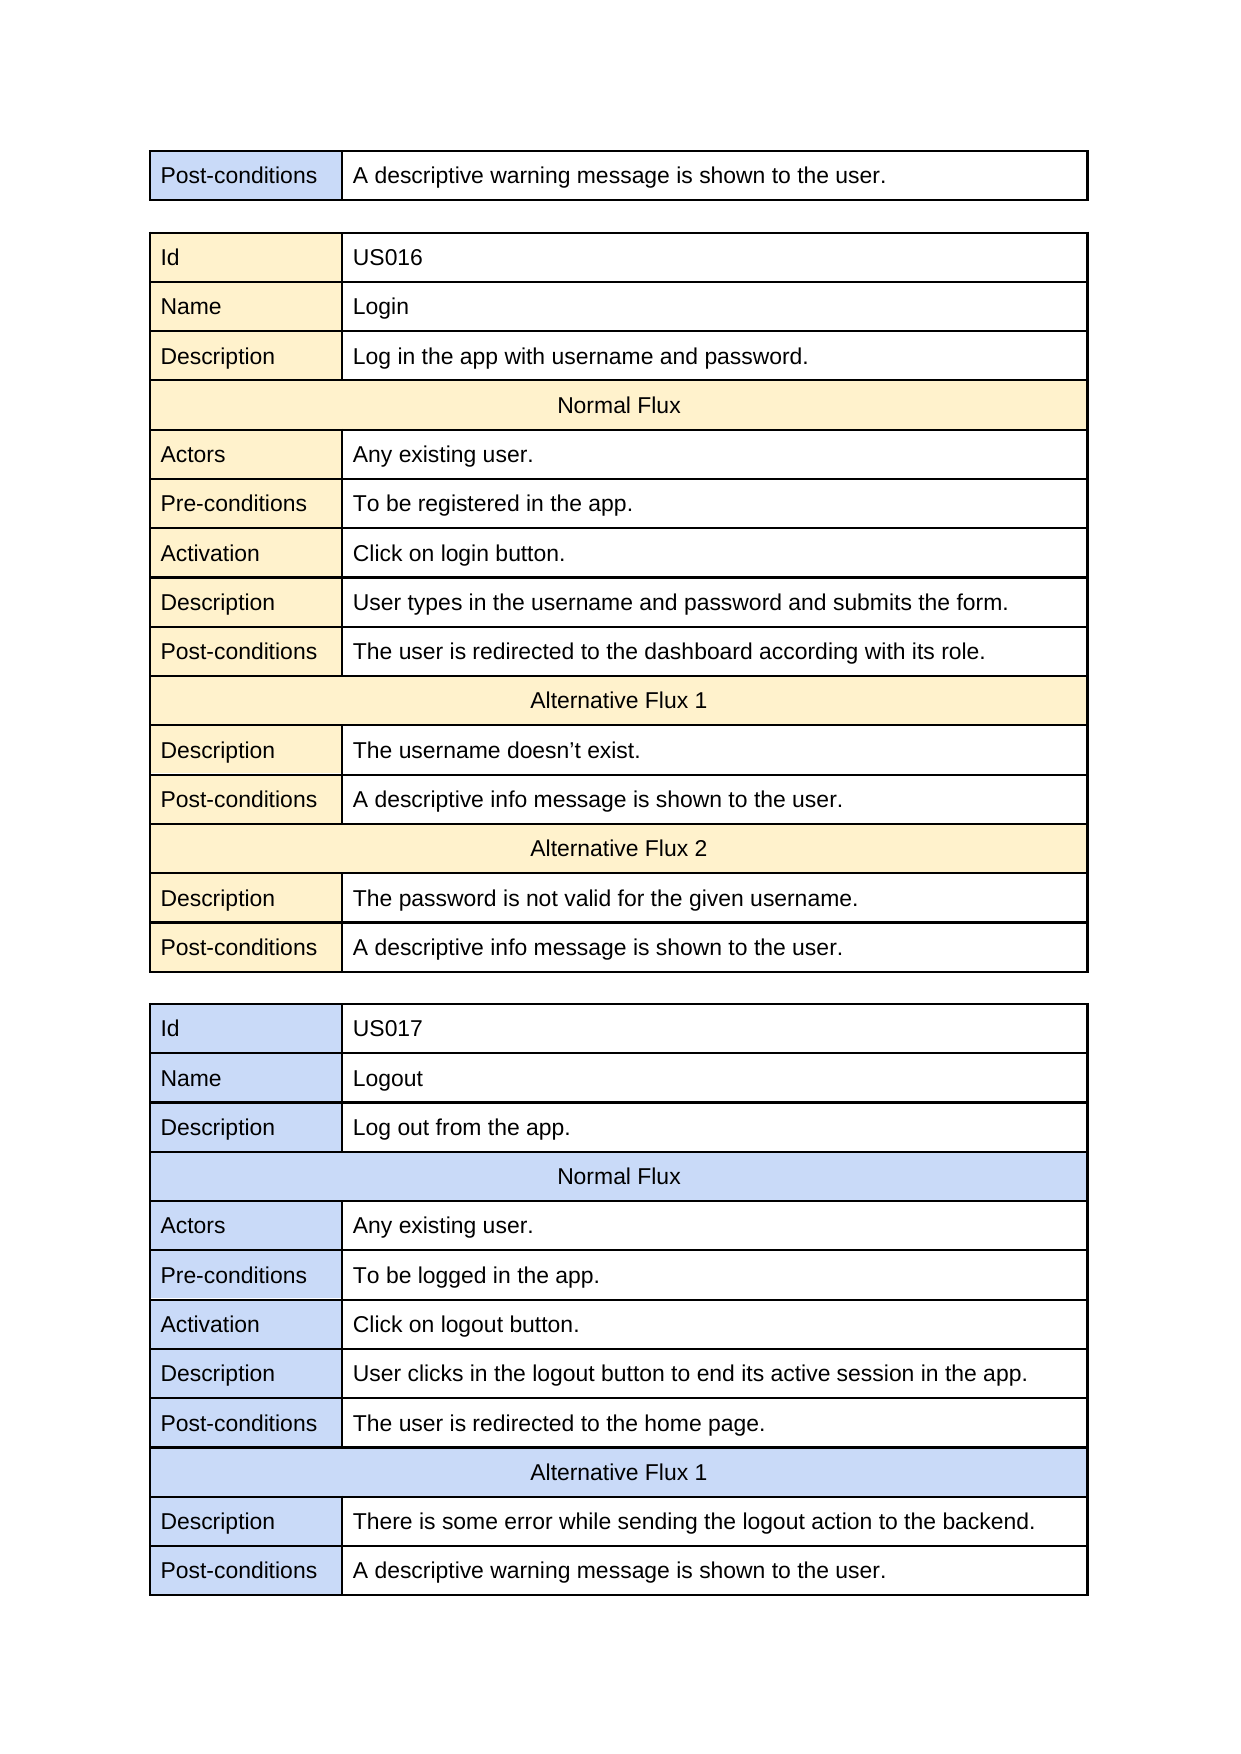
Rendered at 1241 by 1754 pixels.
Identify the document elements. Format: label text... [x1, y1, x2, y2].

table_cell Log in the app with username and password. [343, 332, 1086, 379]
table_cell Post-conditions [151, 924, 341, 971]
table_cell Alternative Flux 1 [151, 1449, 1086, 1496]
table_cell Normal Flux [151, 381, 1086, 429]
table_cell Post-conditions [151, 152, 341, 199]
table_cell Post-conditions [151, 1399, 341, 1446]
table_cell User clicks in the logout button to end its active session in the app. [343, 1350, 1086, 1397]
table_cell The user is redirected to the home page. [343, 1399, 1086, 1446]
table_cell To be logged in the app. [343, 1251, 1086, 1298]
table_cell Alternative Flux 1 [151, 677, 1086, 724]
table_cell Name [151, 1054, 341, 1101]
table_cell Click on logout button. [343, 1301, 1086, 1348]
table_cell The username doesn’t exist. [343, 726, 1086, 773]
table_cell Pre-conditions [151, 1251, 341, 1298]
table_header Id [151, 234, 341, 281]
table_cell Post-conditions [151, 1547, 341, 1594]
table_cell To be registered in the app. [343, 480, 1086, 527]
table_cell Description [151, 1498, 341, 1545]
table_cell User types in the username and password and submits the form. [343, 579, 1086, 626]
table_cell The user is redirected to the dashboard according with its role. [343, 628, 1086, 675]
table_cell Description [151, 726, 341, 773]
table_cell There is some error while sending the logout action to the backend. [343, 1498, 1086, 1545]
table_cell Description [151, 1350, 341, 1397]
table_cell A descriptive warning message is shown to the user. [343, 1547, 1086, 1594]
table_cell Post-conditions [151, 628, 341, 675]
table_cell Description [151, 579, 341, 626]
table_header US016 [343, 234, 1086, 281]
table_cell Click on login button. [343, 529, 1086, 576]
table_cell Description [151, 332, 341, 379]
table_cell Pre-conditions [151, 480, 341, 527]
table_header Id [151, 1005, 341, 1052]
table_cell Post-conditions [151, 776, 341, 823]
table_cell A descriptive warning message is shown to the user. [343, 152, 1086, 199]
table_cell Logout [343, 1054, 1086, 1101]
table_cell Name [151, 283, 341, 330]
table_cell Description [151, 1104, 341, 1151]
table_cell The password is not valid for the given username. [343, 874, 1086, 921]
table_cell Alternative Flux 2 [151, 825, 1086, 872]
table_cell Description [151, 874, 341, 921]
table_header US017 [343, 1005, 1086, 1052]
table_cell Any existing user. [343, 431, 1086, 478]
table_cell Login [343, 283, 1086, 330]
table_cell Activation [151, 529, 341, 576]
table_cell Normal Flux [151, 1153, 1086, 1200]
table_cell Actors [151, 431, 341, 478]
table_cell A descriptive info message is shown to the user. [343, 776, 1086, 823]
table_cell Activation [151, 1301, 341, 1348]
table_cell Actors [151, 1202, 341, 1249]
table_cell Any existing user. [343, 1202, 1086, 1249]
table_cell Log out from the app. [343, 1104, 1086, 1151]
table_cell A descriptive info message is shown to the user. [343, 924, 1086, 971]
